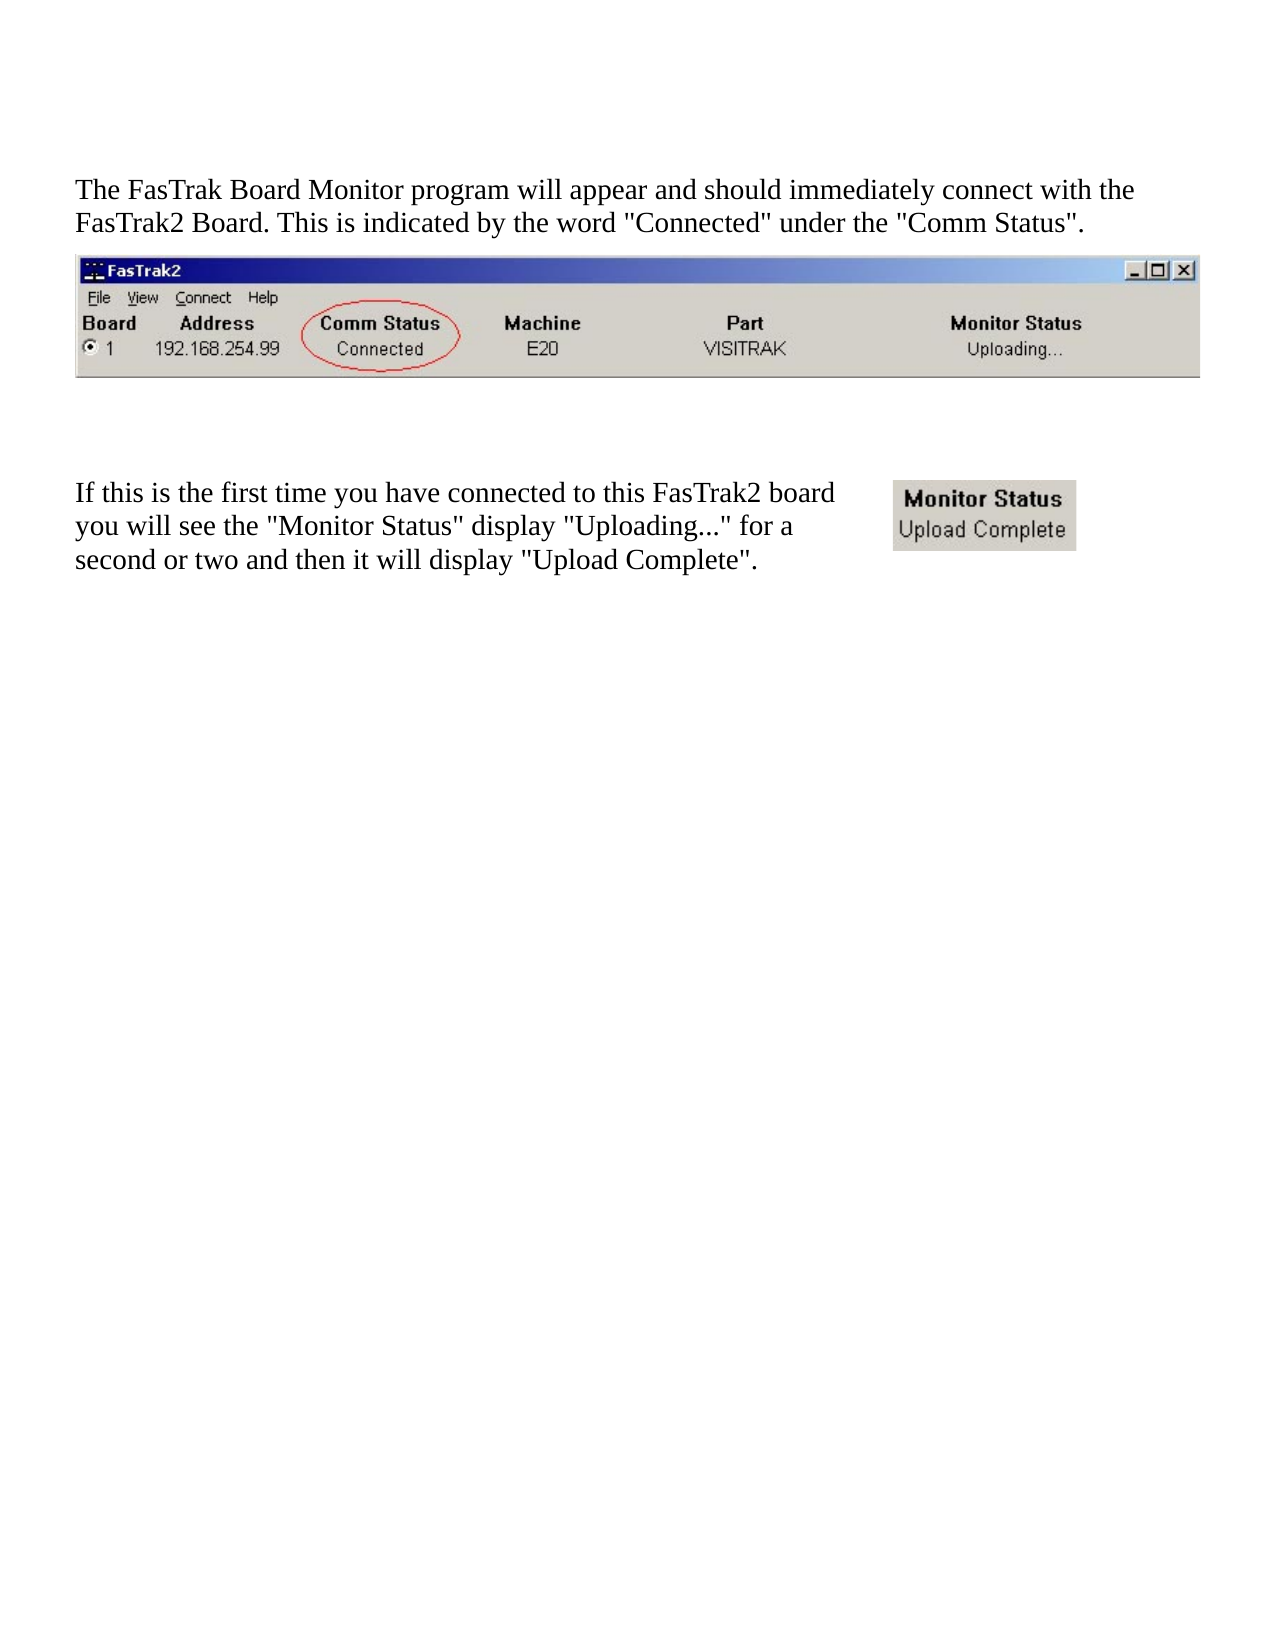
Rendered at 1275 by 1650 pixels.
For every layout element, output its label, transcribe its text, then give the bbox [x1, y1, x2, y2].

picture [892, 480, 1077, 551]
picture [75, 254, 1200, 378]
text The FasTrak Board Monitor program will appear and should immediately connect with the FasTrak2 Board. This is indicated by the word "Connected" under the "Comm Status". [75, 172, 1200, 239]
text If this is the first time you have connected to this FasTrak2 board you will see the "Monitor Status" display "Uploading..." for a second or two and then it will display "Upload Complete". [75, 475, 1200, 576]
